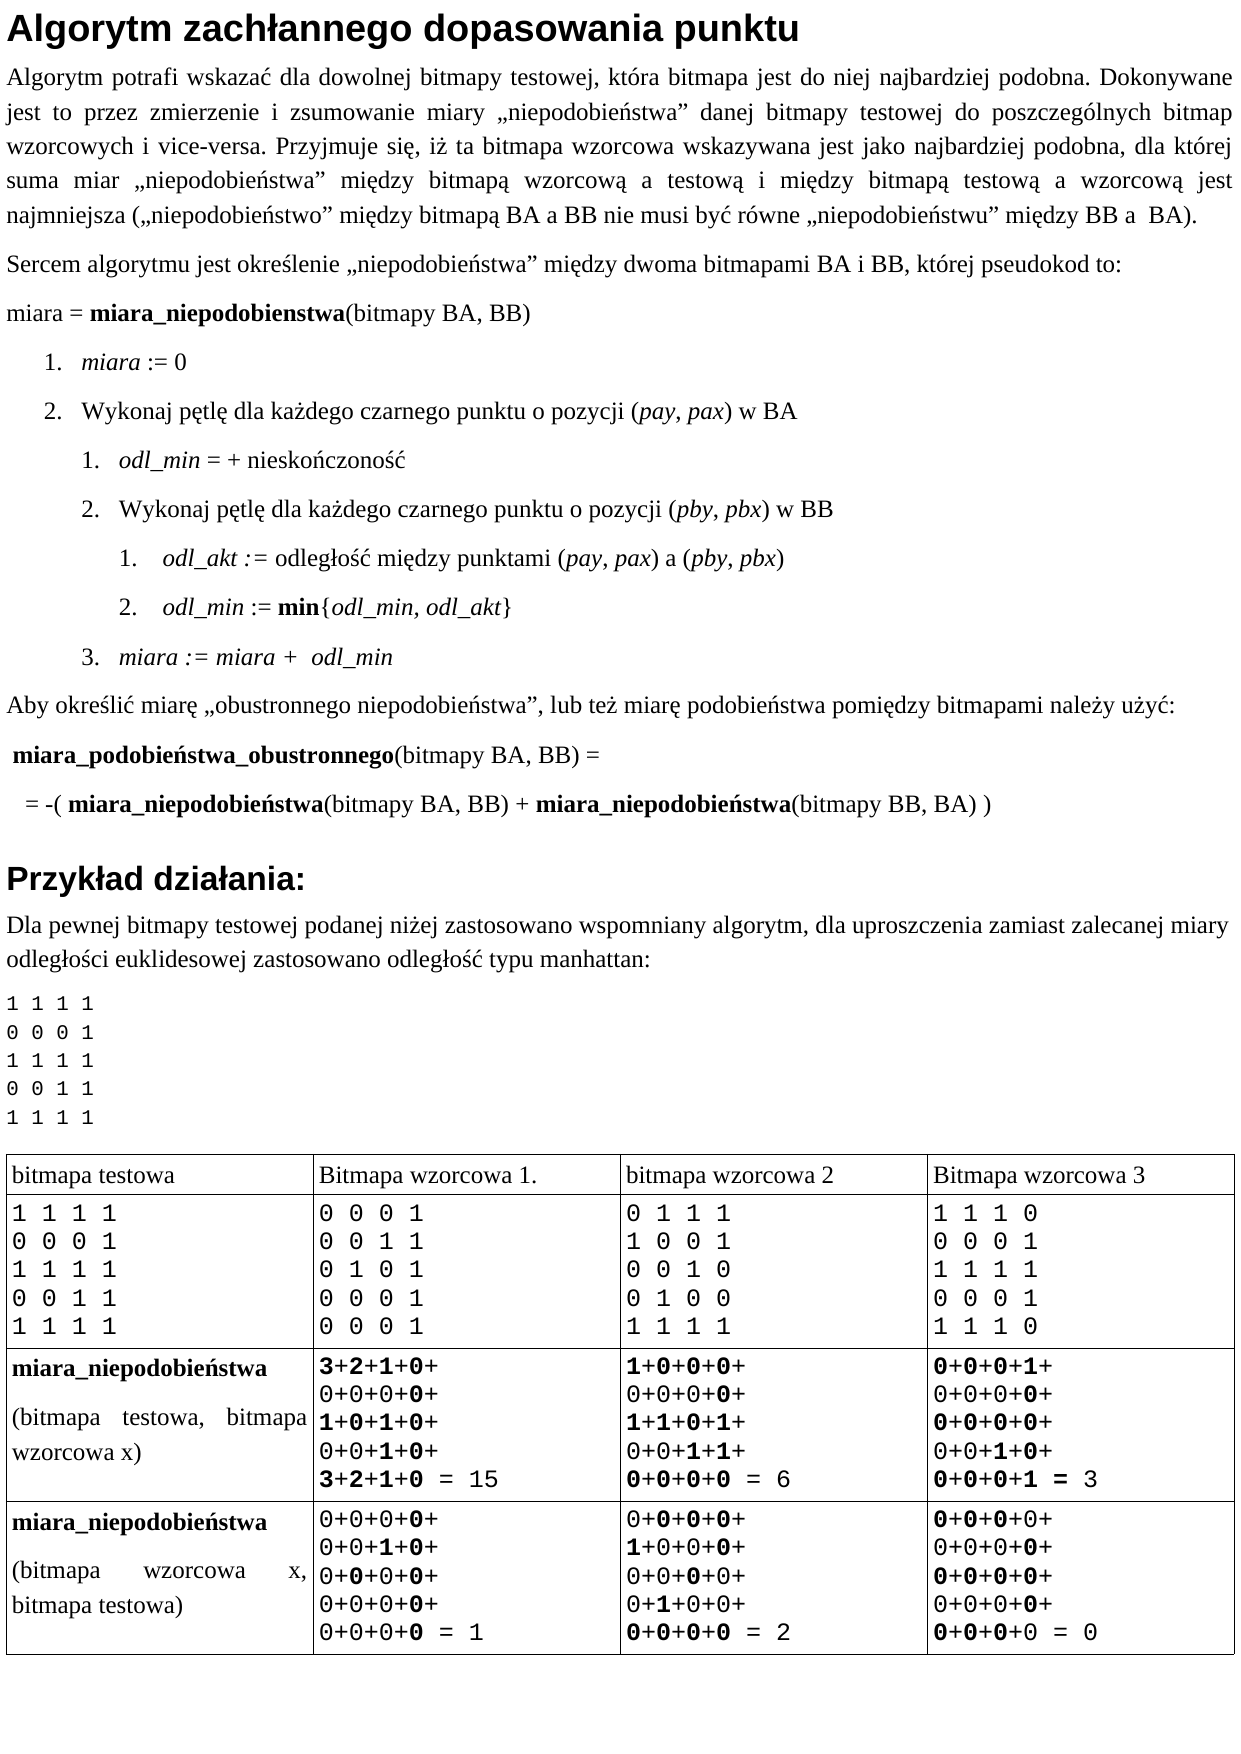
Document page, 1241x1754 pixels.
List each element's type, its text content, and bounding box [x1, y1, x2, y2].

table_header Bitmapa wzorcowa 3 [928, 1155, 1234, 1194]
list odl_min = + nieskończoność [81, 445, 1234, 474]
table_cell 1 1 1 0 0 0 0 1 1 1 1 1 0 0 0 1 1 1 1 0 [928, 1195, 1234, 1347]
list Wykonaj pętlę dla każdego czarnego punktu o pozycji (pby, pbx) w BB [81, 494, 1234, 523]
text Sercem algorytmu jest określenie „niepodobieństwa” między dwoma bitmapami BA i BB, której pseudokod to: [6, 249, 1234, 278]
table_cell 3+2+1+0+ 0+0+0+0+ 1+0+1+0+ 0+0+1+0+ 3+2+1+0 = 15 [314, 1349, 620, 1501]
text = -( miara_niepodobieństwa(bitmapy BA, BB) + miara_niepodobieństwa(bitmapy BB, BA) ) [6, 789, 1234, 817]
table_cell 0+0+0+0+ 0+0+1+0+ 0+0+0+0+ 0+0+0+0+ 0+0+0+0 = 1 [314, 1502, 620, 1654]
list odl_min := min{odl_min, odl_akt} [118, 592, 1234, 621]
table_cell 0 0 0 1 0 0 1 1 0 1 0 1 0 0 0 1 0 0 0 1 [314, 1195, 620, 1347]
table_cell miara_niepodobieństwa (bitmapa wzorcowa x, bitmapa testowa) [7, 1502, 313, 1654]
text 0 0 1 1 [6, 1078, 1234, 1102]
text 1 1 1 1 [6, 993, 1234, 1017]
text Aby określić miarę „obustronnego niepodobieństwa”, lub też miarę podobieństwa pomiędzy bitmapami należy użyć: [6, 691, 1234, 719]
table_cell 1 1 1 1 0 0 0 1 1 1 1 1 0 0 1 1 1 1 1 1 [7, 1195, 313, 1347]
table_header bitmapa testowa [7, 1155, 313, 1194]
table_cell 0+0+0+0+ 0+0+0+0+ 0+0+0+0+ 0+0+0+0+ 0+0+0+0 = 0 [928, 1502, 1234, 1654]
text 0 0 0 1 [6, 1022, 1234, 1045]
list odl_akt := odległość między punktami (pay, pax) a (pby, pbx) [118, 543, 1234, 572]
table_cell miara_niepodobieństwa (bitmapa testowa, bitmapa wzorcowa x) [7, 1349, 313, 1501]
list Wykonaj pętlę dla każdego czarnego punktu o pozycji (pay, pax) w BA [43, 396, 1234, 425]
table_cell 1+0+0+0+ 0+0+0+0+ 1+1+0+1+ 0+0+1+1+ 0+0+0+0 = 6 [621, 1349, 927, 1501]
table_header bitmapa wzorcowa 2 [621, 1155, 927, 1194]
text miara = miara_niepodobienstwa(bitmapy BA, BB) [6, 298, 1234, 327]
table_cell 0+0+0+0+ 1+0+0+0+ 0+0+0+0+ 0+1+0+0+ 0+0+0+0 = 2 [621, 1502, 927, 1654]
table_cell 0+0+0+1+ 0+0+0+0+ 0+0+0+0+ 0+0+1+0+ 0+0+0+1 = 3 [928, 1349, 1234, 1501]
list miara := 0 [43, 347, 1234, 376]
table_header Bitmapa wzorcowa 1. [314, 1155, 620, 1194]
subtitle Algorytm zachłannego dopasowania punktu [6, 6, 1234, 49]
table_cell 0 1 1 1 1 0 0 1 0 0 1 0 0 1 0 0 1 1 1 1 [621, 1195, 927, 1347]
text Algorytm potrafi wskazać dla dowolnej bitmapy testowej, która bitmapa jest do niej najbardziej podobna. Dokonywane jest to przez zmierzenie i zsumowanie miary „niepodobieństwa” danej bitmapy testowej do poszczególnych bitmap wzorcowych i vice-versa. Przyjmuje się, iż ta bitmapa wzorcowa wskazywana jest jako najbardziej podobna, dla której suma miar „niepodobieństwa” między bitmapą wzorcową a testową i między bitmapą testową a wzorcową jest najmniejsza („niepodobieństwo” między bitmapą BA a BB nie musi być równe „niepodobieństwu” między BB a BA). [6, 62, 1234, 229]
text 1 1 1 1 [6, 1050, 1234, 1074]
text miara_podobieństwa_obustronnego(bitmapy BA, BB) = [6, 740, 1234, 768]
subtitle Przykład działania: [6, 859, 1234, 897]
list miara := miara + odl_min [81, 642, 1234, 670]
text Dla pewnej bitmapy testowej podanej niżej zastosowano wspomniany algorytm, dla uproszczenia zamiast zalecanej miary odległości euklidesowej zastosowano odległość typu manhattan: [6, 910, 1234, 973]
text 1 1 1 1 [6, 1107, 1234, 1130]
